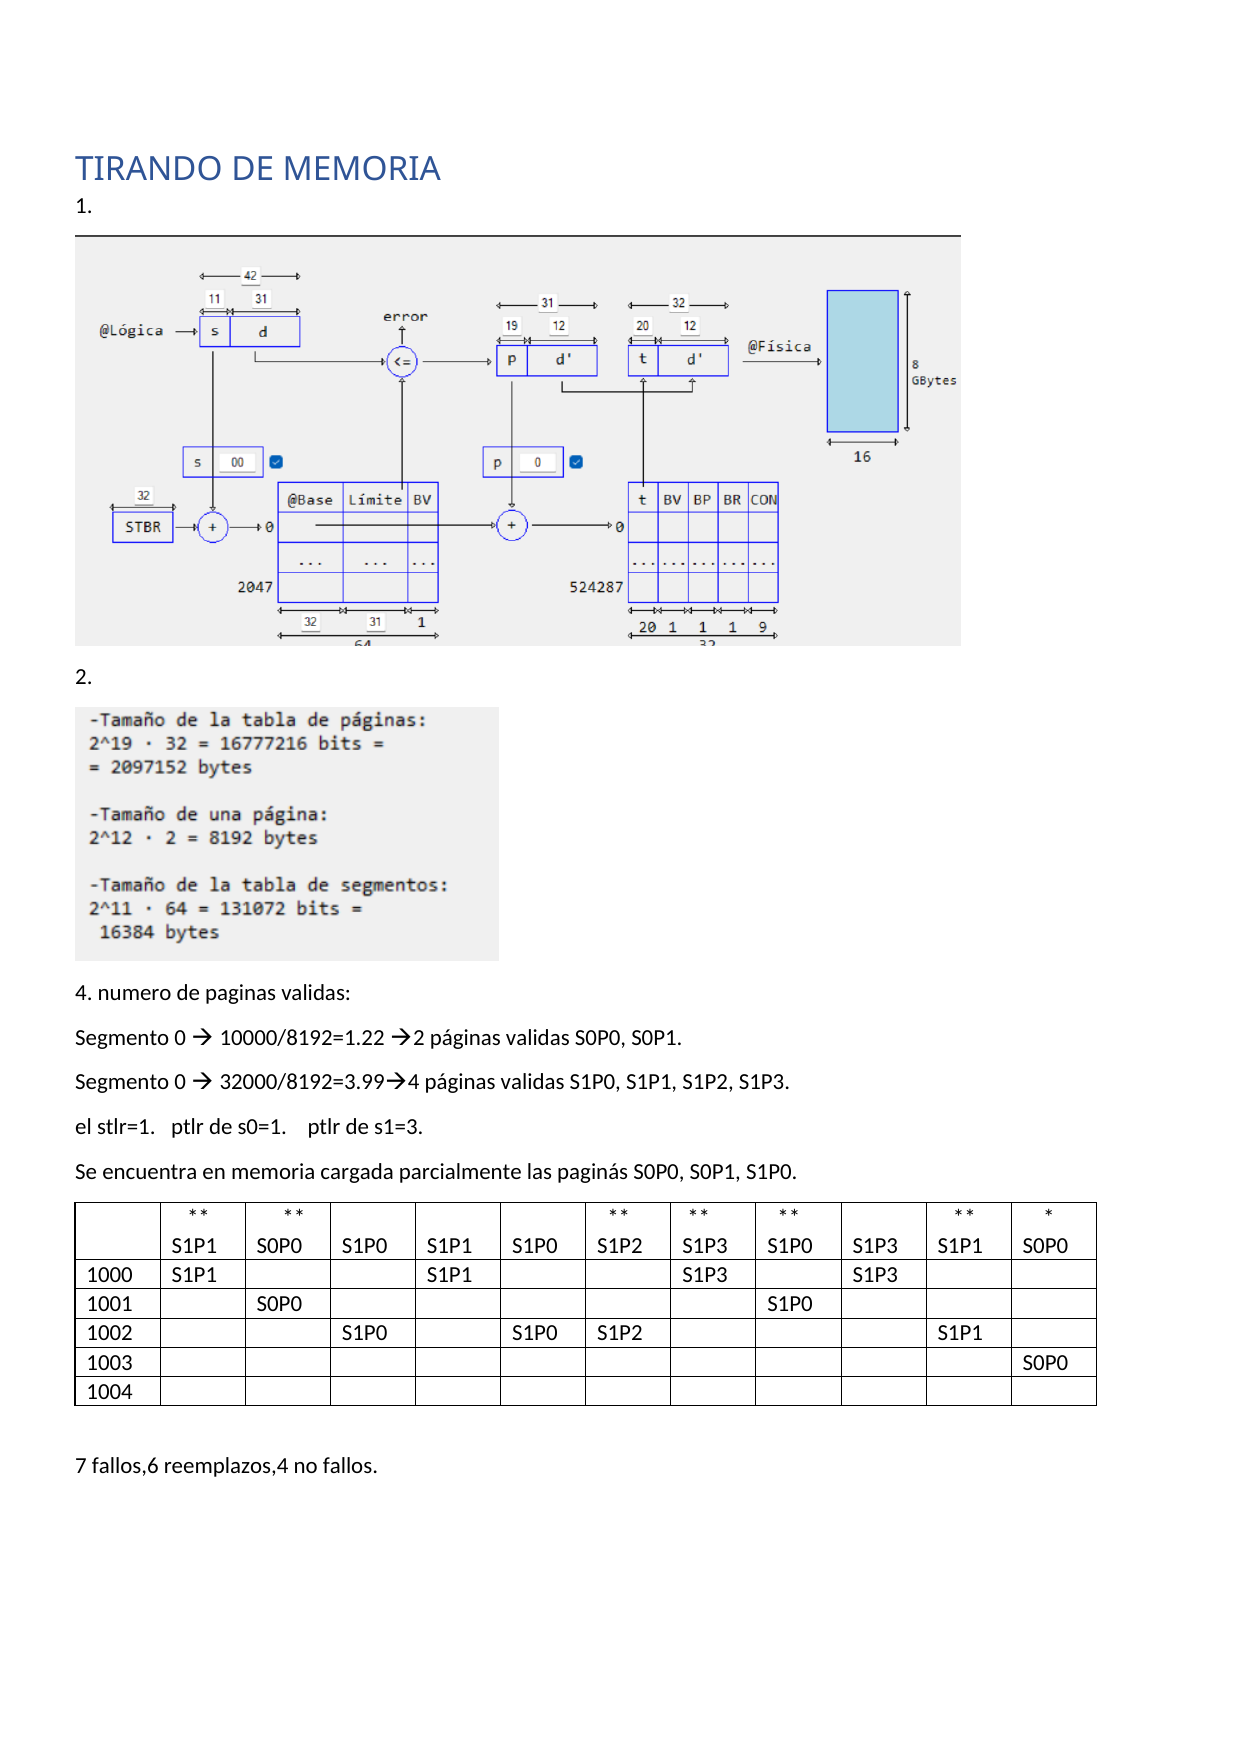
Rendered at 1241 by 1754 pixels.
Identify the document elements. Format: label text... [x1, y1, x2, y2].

table_cell [331, 1348, 415, 1376]
table_cell [586, 1348, 670, 1376]
table_cell [1012, 1289, 1096, 1317]
table_cell [161, 1319, 245, 1347]
table_header ** S1P2 [586, 1203, 670, 1259]
table_cell S1P2 [586, 1319, 670, 1347]
table_cell [246, 1377, 330, 1405]
table_cell [586, 1289, 670, 1317]
table_cell [1012, 1260, 1096, 1288]
table_cell 1002 [76, 1319, 160, 1347]
table_cell [927, 1348, 1011, 1376]
table_cell S1P1 [416, 1260, 500, 1288]
table_cell [671, 1348, 755, 1376]
table_cell [416, 1289, 500, 1317]
text Se encuentra en memoria cargada parcialmente las paginás S0P0, S0P1, S1P0. [75, 1157, 1165, 1185]
text Segmento 0  10000/8192=1.22 2 páginas validas S0P0, S0P1. [75, 1023, 1165, 1051]
table_cell [756, 1319, 841, 1347]
table_cell [586, 1377, 670, 1405]
table_cell S1P1 [161, 1260, 245, 1288]
table_cell [671, 1319, 755, 1347]
table_cell [246, 1260, 330, 1288]
table_header S1P0 [501, 1203, 585, 1259]
table_cell 1003 [76, 1348, 160, 1376]
table_cell [331, 1377, 415, 1405]
table_cell [1012, 1377, 1096, 1405]
table_cell [501, 1348, 585, 1376]
table_cell [331, 1260, 415, 1288]
table_header ** S1P0 [756, 1203, 841, 1259]
table_cell S1P3 [671, 1260, 755, 1288]
text 1. [75, 191, 1165, 219]
table_header ** S1P1 [927, 1203, 1011, 1259]
table_cell [671, 1377, 755, 1405]
table_cell [1012, 1319, 1096, 1347]
table_cell 1001 [76, 1289, 160, 1317]
subtitle TIRANDO DE MEMORIA [75, 145, 1165, 190]
table_header S1P0 [331, 1203, 415, 1259]
table_cell [331, 1289, 415, 1317]
text Segmento 0  32000/8192=3.994 páginas validas S1P0, S1P1, S1P2, S1P3. [75, 1067, 1165, 1096]
table_cell [416, 1348, 500, 1376]
table_header S1P3 [842, 1203, 926, 1259]
table_header ** S1P1 [161, 1203, 245, 1259]
table_cell [927, 1260, 1011, 1288]
table_cell [671, 1289, 755, 1317]
table_cell S0P0 [1012, 1348, 1096, 1376]
table_cell [161, 1289, 245, 1317]
table_cell [842, 1319, 926, 1347]
table_cell [416, 1377, 500, 1405]
table_cell [501, 1289, 585, 1317]
table_header S1P1 [416, 1203, 500, 1259]
table_cell [161, 1348, 245, 1376]
text 2. [75, 662, 1165, 690]
table_cell [842, 1377, 926, 1405]
table_cell S1P0 [756, 1289, 841, 1317]
table_cell [842, 1348, 926, 1376]
table_cell S1P0 [501, 1319, 585, 1347]
table_cell [246, 1348, 330, 1376]
table_cell [756, 1348, 841, 1376]
table_cell [756, 1260, 841, 1288]
table_header * S0P0 [1012, 1203, 1096, 1259]
table_cell [927, 1377, 1011, 1405]
table_cell [161, 1377, 245, 1405]
table_cell 1004 [76, 1377, 160, 1405]
text el stlr=1. ptlr de s0=1. ptlr de s1=3. [75, 1112, 1165, 1140]
text 4. numero de paginas validas: [75, 978, 1165, 1006]
table_cell S1P3 [842, 1260, 926, 1288]
table_header ** S1P3 [671, 1203, 755, 1259]
table_cell 1000 [76, 1260, 160, 1288]
text 7 fallos,6 reemplazos,4 no fallos. [75, 1451, 1165, 1479]
table_cell [246, 1319, 330, 1347]
table_cell [842, 1289, 926, 1317]
table_header [76, 1203, 160, 1259]
table_cell [416, 1319, 500, 1347]
table_header ** S0P0 [246, 1203, 330, 1259]
table_cell S1P0 [331, 1319, 415, 1347]
table_cell [756, 1377, 841, 1405]
table_cell S0P0 [246, 1289, 330, 1317]
table_cell [501, 1377, 585, 1405]
table_cell [501, 1260, 585, 1288]
table_cell [586, 1260, 670, 1288]
table_cell [927, 1289, 1011, 1317]
table_cell S1P1 [927, 1319, 1011, 1347]
